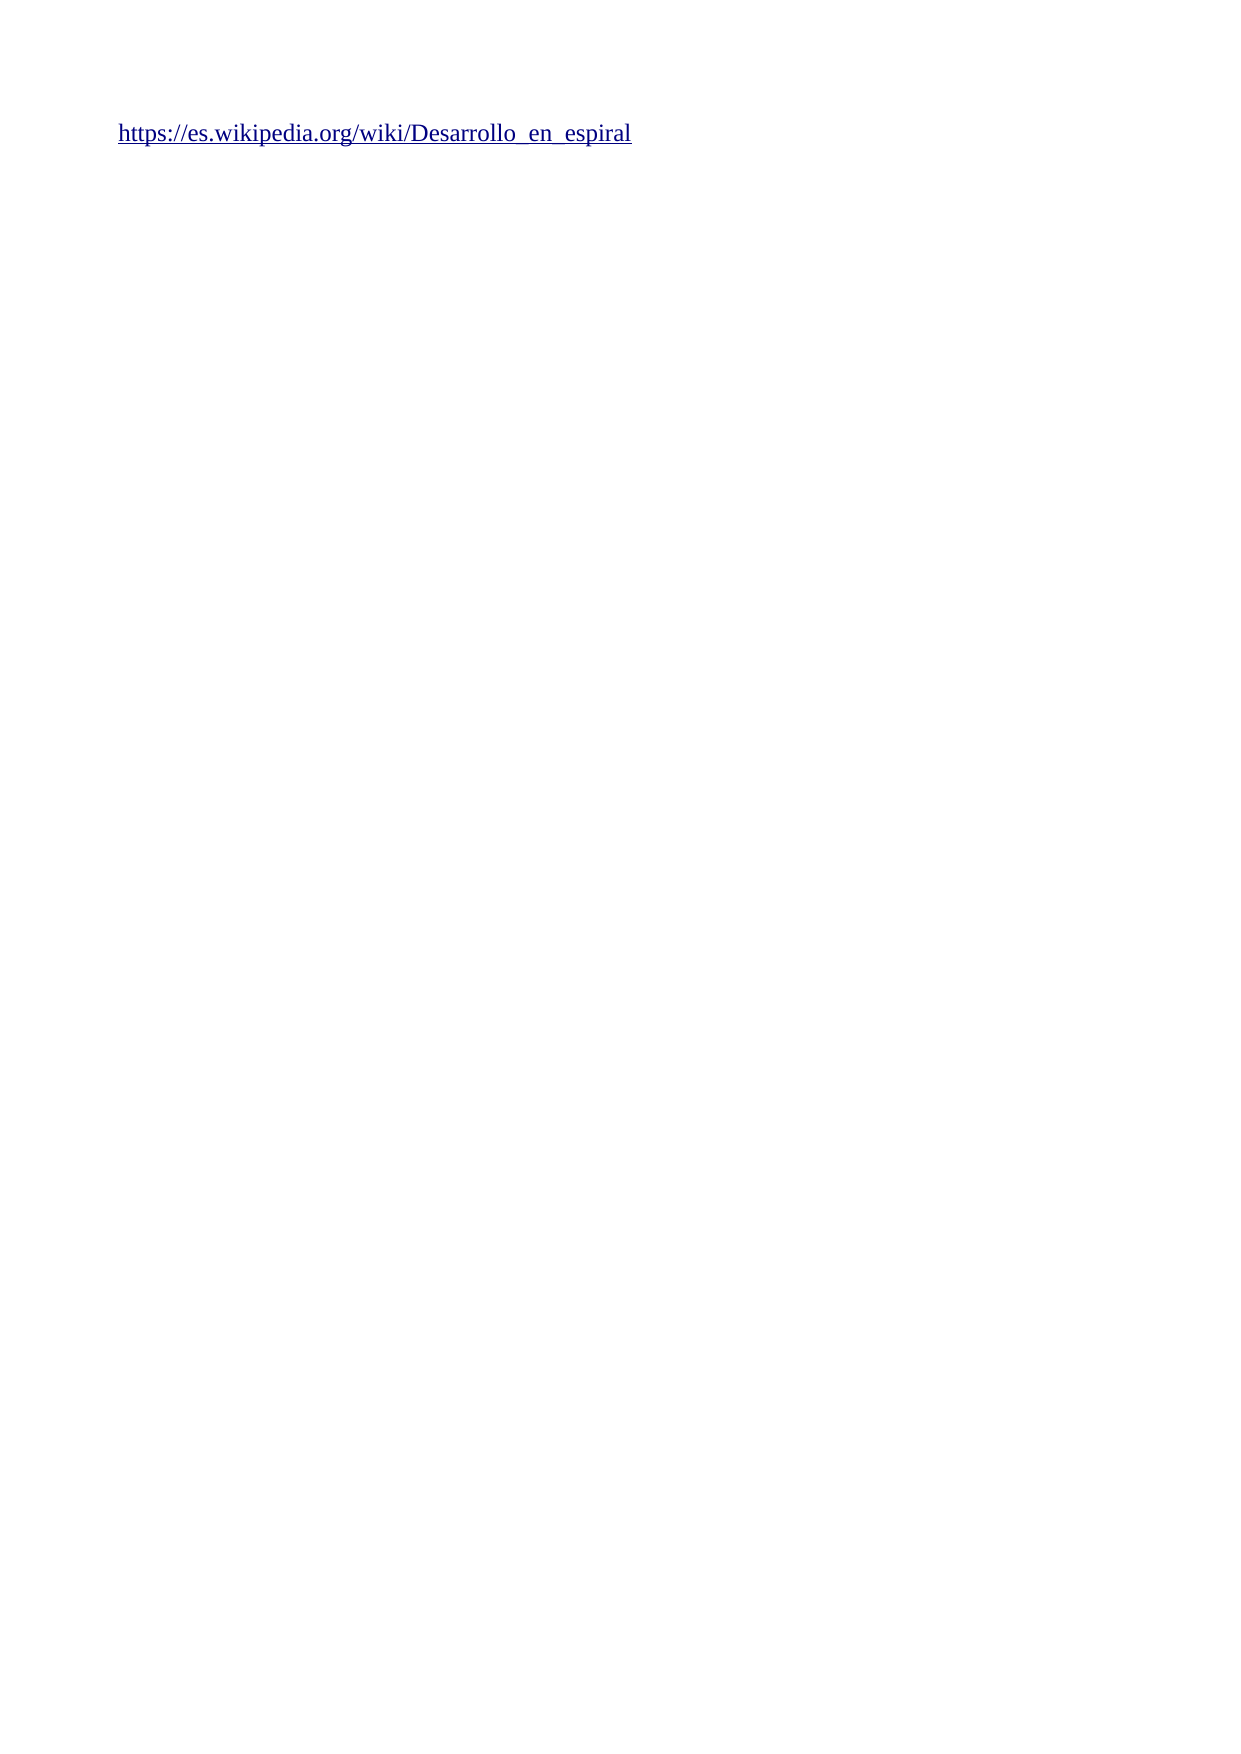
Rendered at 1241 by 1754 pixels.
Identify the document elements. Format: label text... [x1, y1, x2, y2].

text https://es.wikipedia.org/wiki/Desarrollo_en_espiral [118, 118, 1122, 147]
